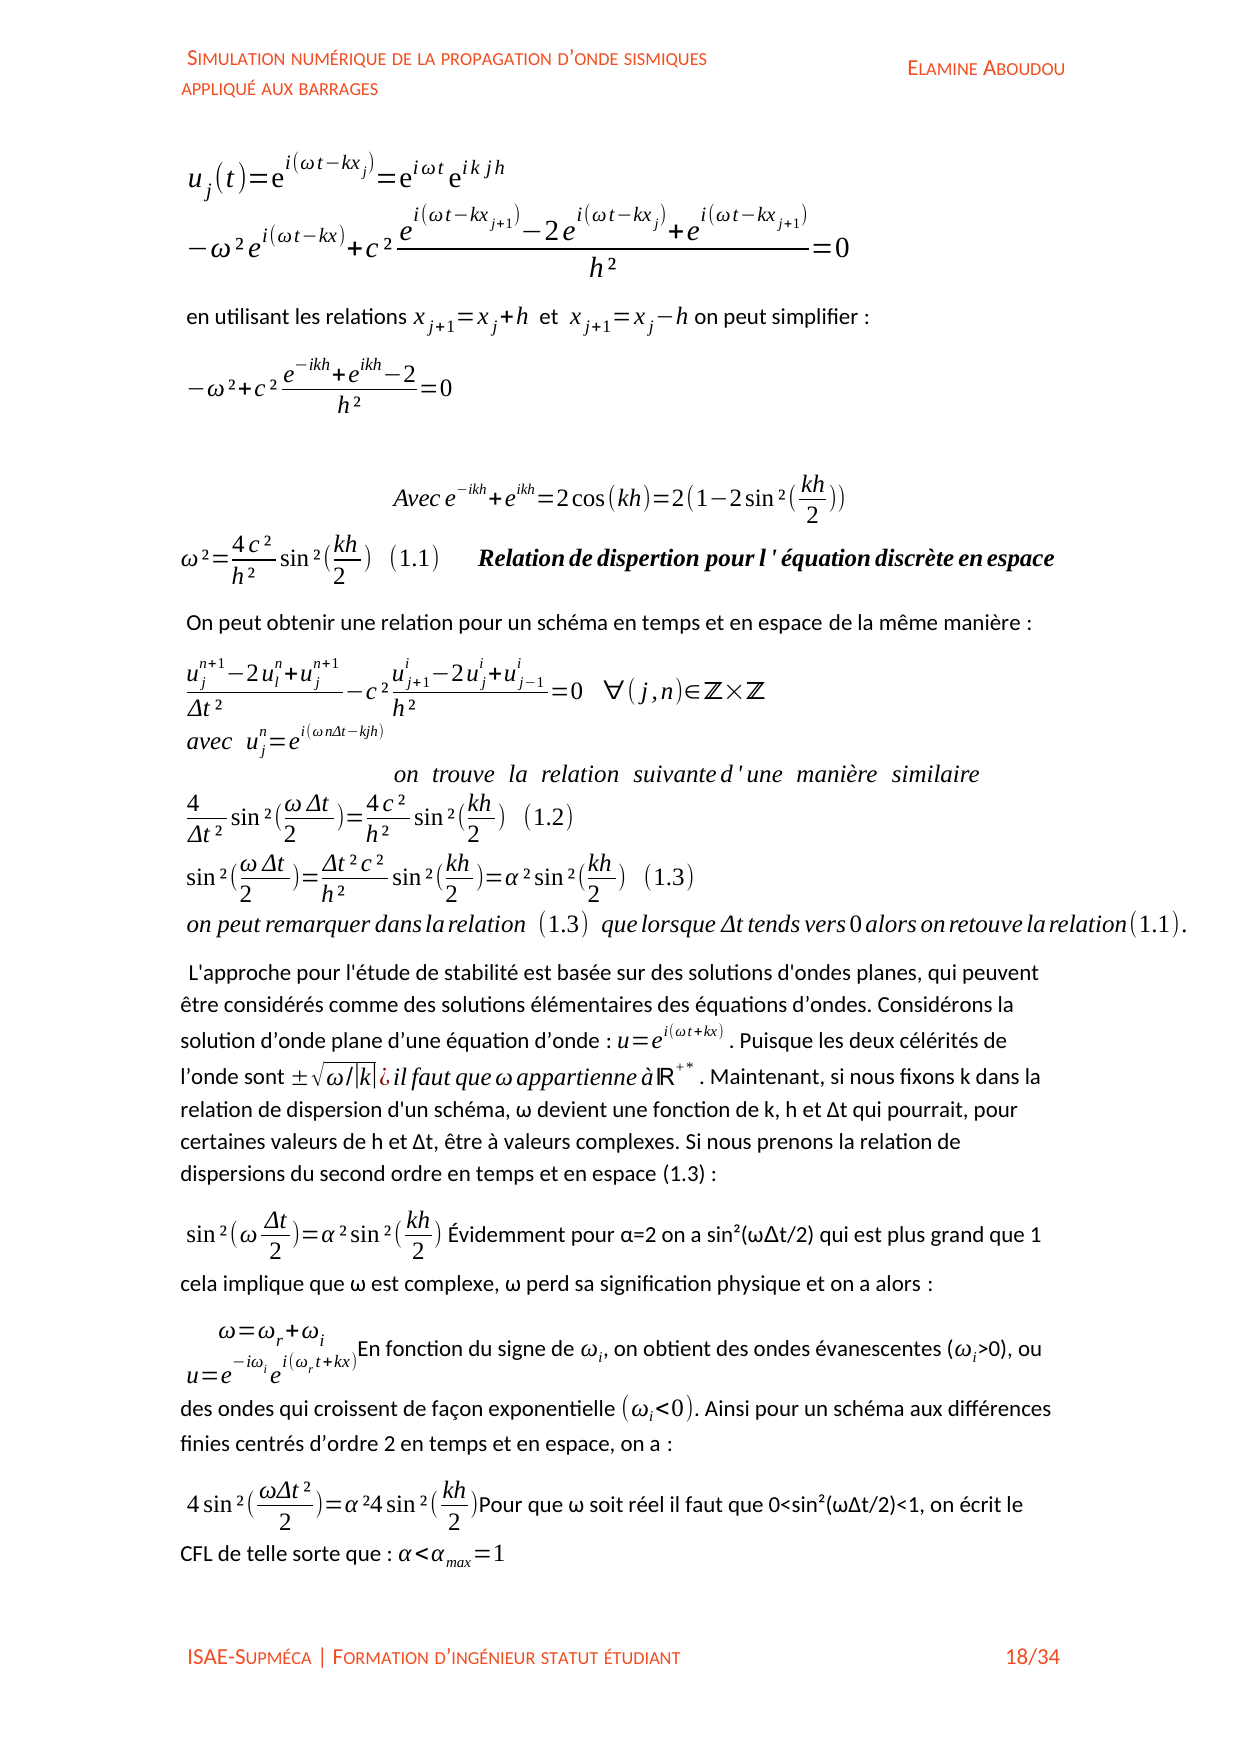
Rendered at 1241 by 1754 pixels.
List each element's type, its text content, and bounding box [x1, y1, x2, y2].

text Pour que ω soit réel il faut que 0<sin²(ωΔt/2)<1, on écrit le CFL de telle sorte que : [180, 1476, 1060, 1571]
text L'approche pour l'étude de stabilité est basée sur des solutions d'ondes planes, qui peuvent être considérés comme des solutions élémentaires des équations d’ondes. Considérons la solution d’onde plane d’une équation d’onde : . Puisque les deux célérités de l’onde sont . Maintenant, si nous fixons k dans la relation de dispersion d'un schéma, ω devient une fonction de k, h et Δt qui pourrait, pour certaines valeurs de h et Δt, être à valeurs complexes. Si nous prenons la relation de dispersions du second ordre en temps et en espace (1.3) : [180, 958, 1060, 1187]
text On peut obtenir une relation pour un schéma en temps et en espace de la même manière : [180, 608, 1060, 636]
text en utilisant les relations et on peut simplifier : [180, 302, 1060, 336]
text Évidemment pour α=2 on a sin²(ωΔt/2) qui est plus grand que 1 cela implique que ω est complexe, ω perd sa signification physique et on a alors : [180, 1206, 1060, 1297]
text En fonction du signe de , on obtient des ondes évanescentes (>0), ou des ondes qui croissent de façon exponentielle . Ainsi pour un schéma aux différences finies centrés d’ordre 2 en temps et en espace, on a : [180, 1316, 1060, 1457]
